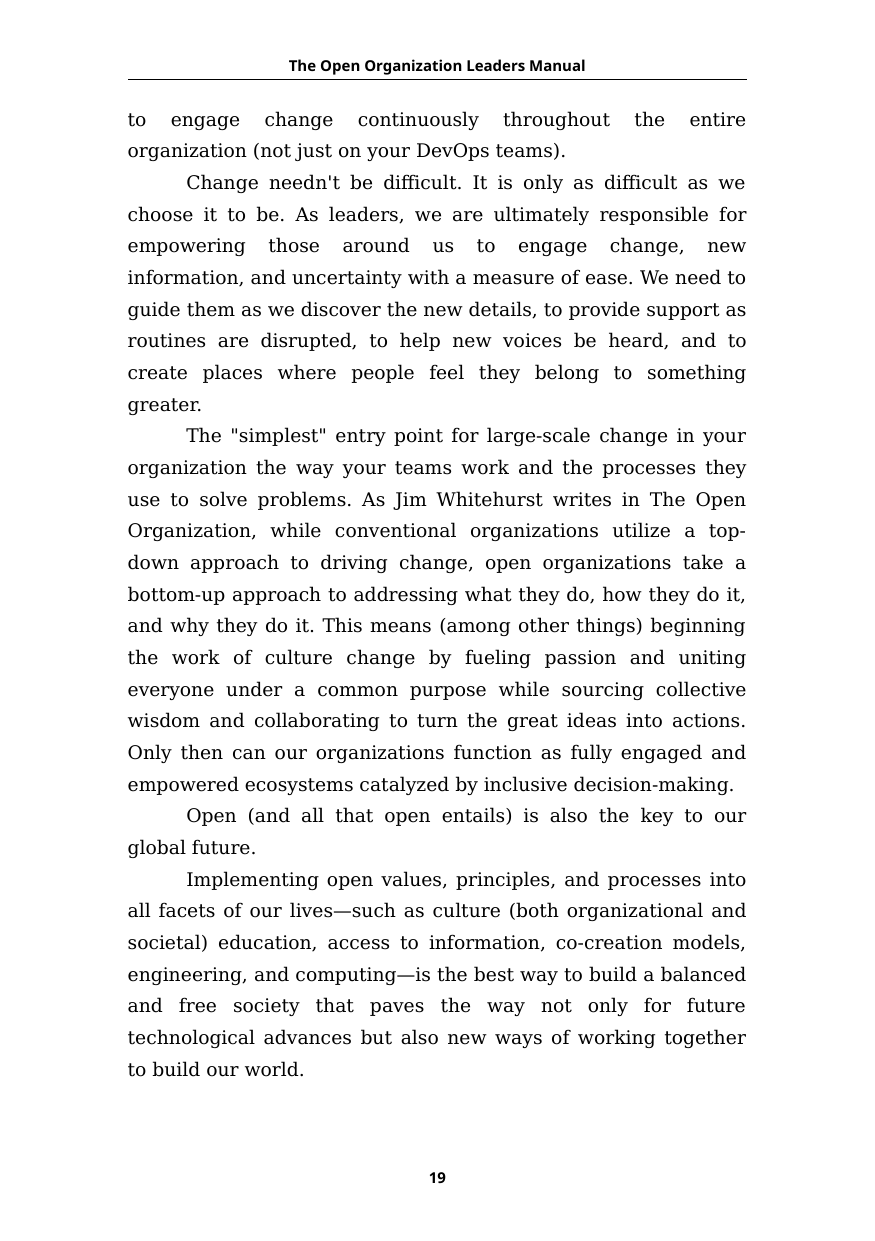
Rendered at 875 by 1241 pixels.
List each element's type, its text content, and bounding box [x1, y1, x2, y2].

text The "simplest" entry point for large-scale change in your organization the way your teams work and the processes they use to solve problems. As Jim Whitehurst writes in The Open Organization, while conventional organizations utilize a top-down approach to driving change, open organizations take a bottom-up approach to addressing what they do, how they do it, and why they do it. This means (among other things) beginning the work of culture change by fueling passion and uniting everyone under a common purpose while sourcing collective wisdom and collaborating to turn the great ideas into actions. Only then can our organizations function as fully engaged and empowered ecosystems catalyzed by inclusive decision-making. [127, 425, 747, 796]
text to engage change continuously throughout the entire organization (not just on your DevOps teams). [127, 109, 747, 162]
text Implementing open values, principles, and processes into all facets of our lives—such as culture (both organizational and societal) education, access to information, co-creation models, engineering, and computing—is the best way to build a balanced and free society that paves the way not only for future technological advances but also new ways of working together to build our world. [127, 869, 747, 1081]
text Change needn't be difficult. It is only as difficult as we choose it to be. As leaders, we are ultimately responsible for empowering those around us to engage change, new information, and uncertainty with a measure of ease. We need to guide them as we discover the new details, to provide support as routines are disrupted, to help new voices be heard, and to create places where people feel they belong to something greater. [127, 172, 747, 416]
text Open (and all that open entails) is also the key to our global future. [127, 805, 747, 859]
